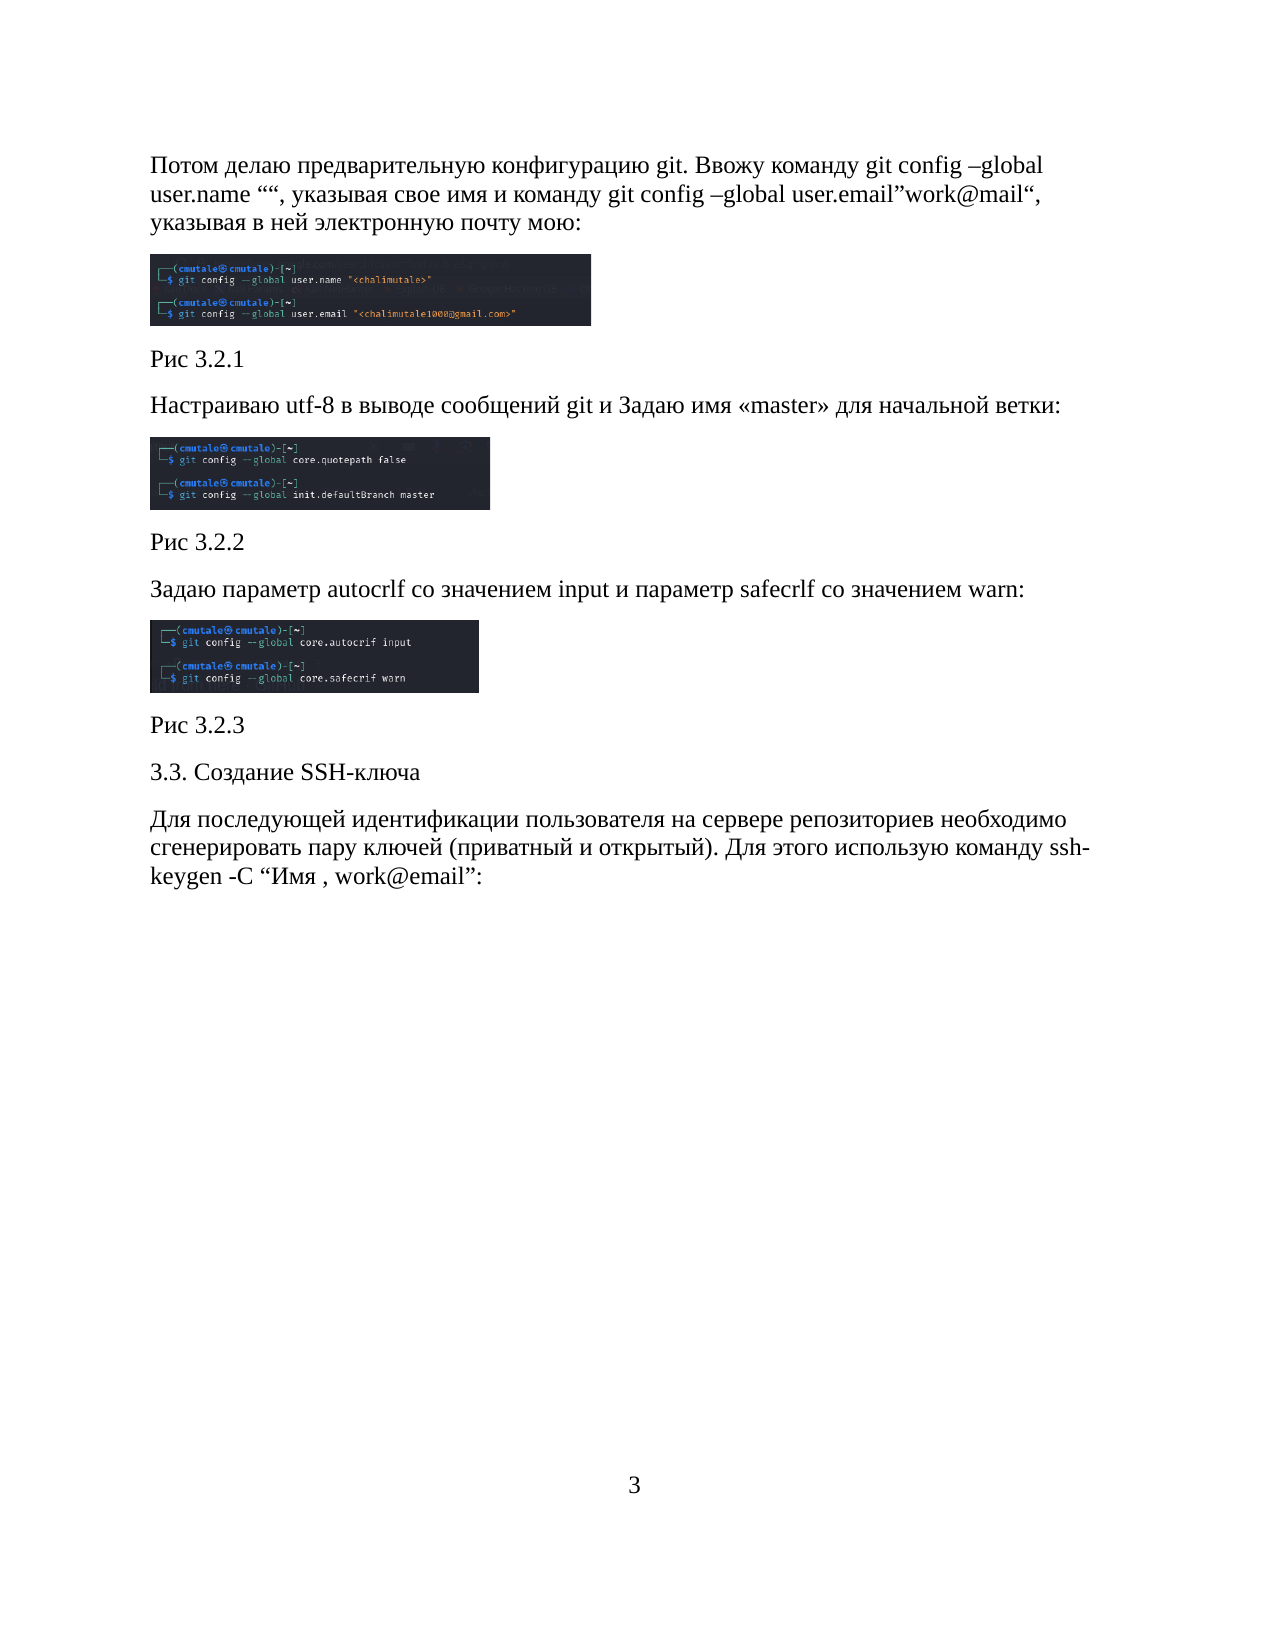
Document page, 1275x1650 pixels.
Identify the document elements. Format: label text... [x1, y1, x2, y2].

text Рис 3.2.3 [150, 710, 1125, 739]
picture [150, 620, 479, 693]
text Настраиваю utf-8 в выводе сообщений git и Задаю имя «master» для начальной ветки: [150, 390, 1125, 419]
picture [150, 254, 592, 326]
text Рис 3.2.1 [150, 344, 1125, 372]
picture [150, 437, 490, 510]
text Рис 3.2.2 [150, 527, 1125, 556]
text Потом делаю предварительную конфигурацию git. Ввожу команду git config –global user.name ““, указывая свое имя и команду git config –global user.email”work@mail“, указывая в ней электронную почту мою: [150, 150, 1125, 236]
text Для последующей идентификации пользователя на сервере репозиториев необходимо сгенерировать пару ключей (приватный и открытый). Для этого использую команду ssh-keygen -C “Имя , work@email”: [150, 804, 1125, 890]
text 3.3. Создание SSH-ключа [150, 757, 1125, 786]
text Задаю параметр autocrlf со значением input и параметр safecrlf со значением warn: [150, 574, 1125, 602]
